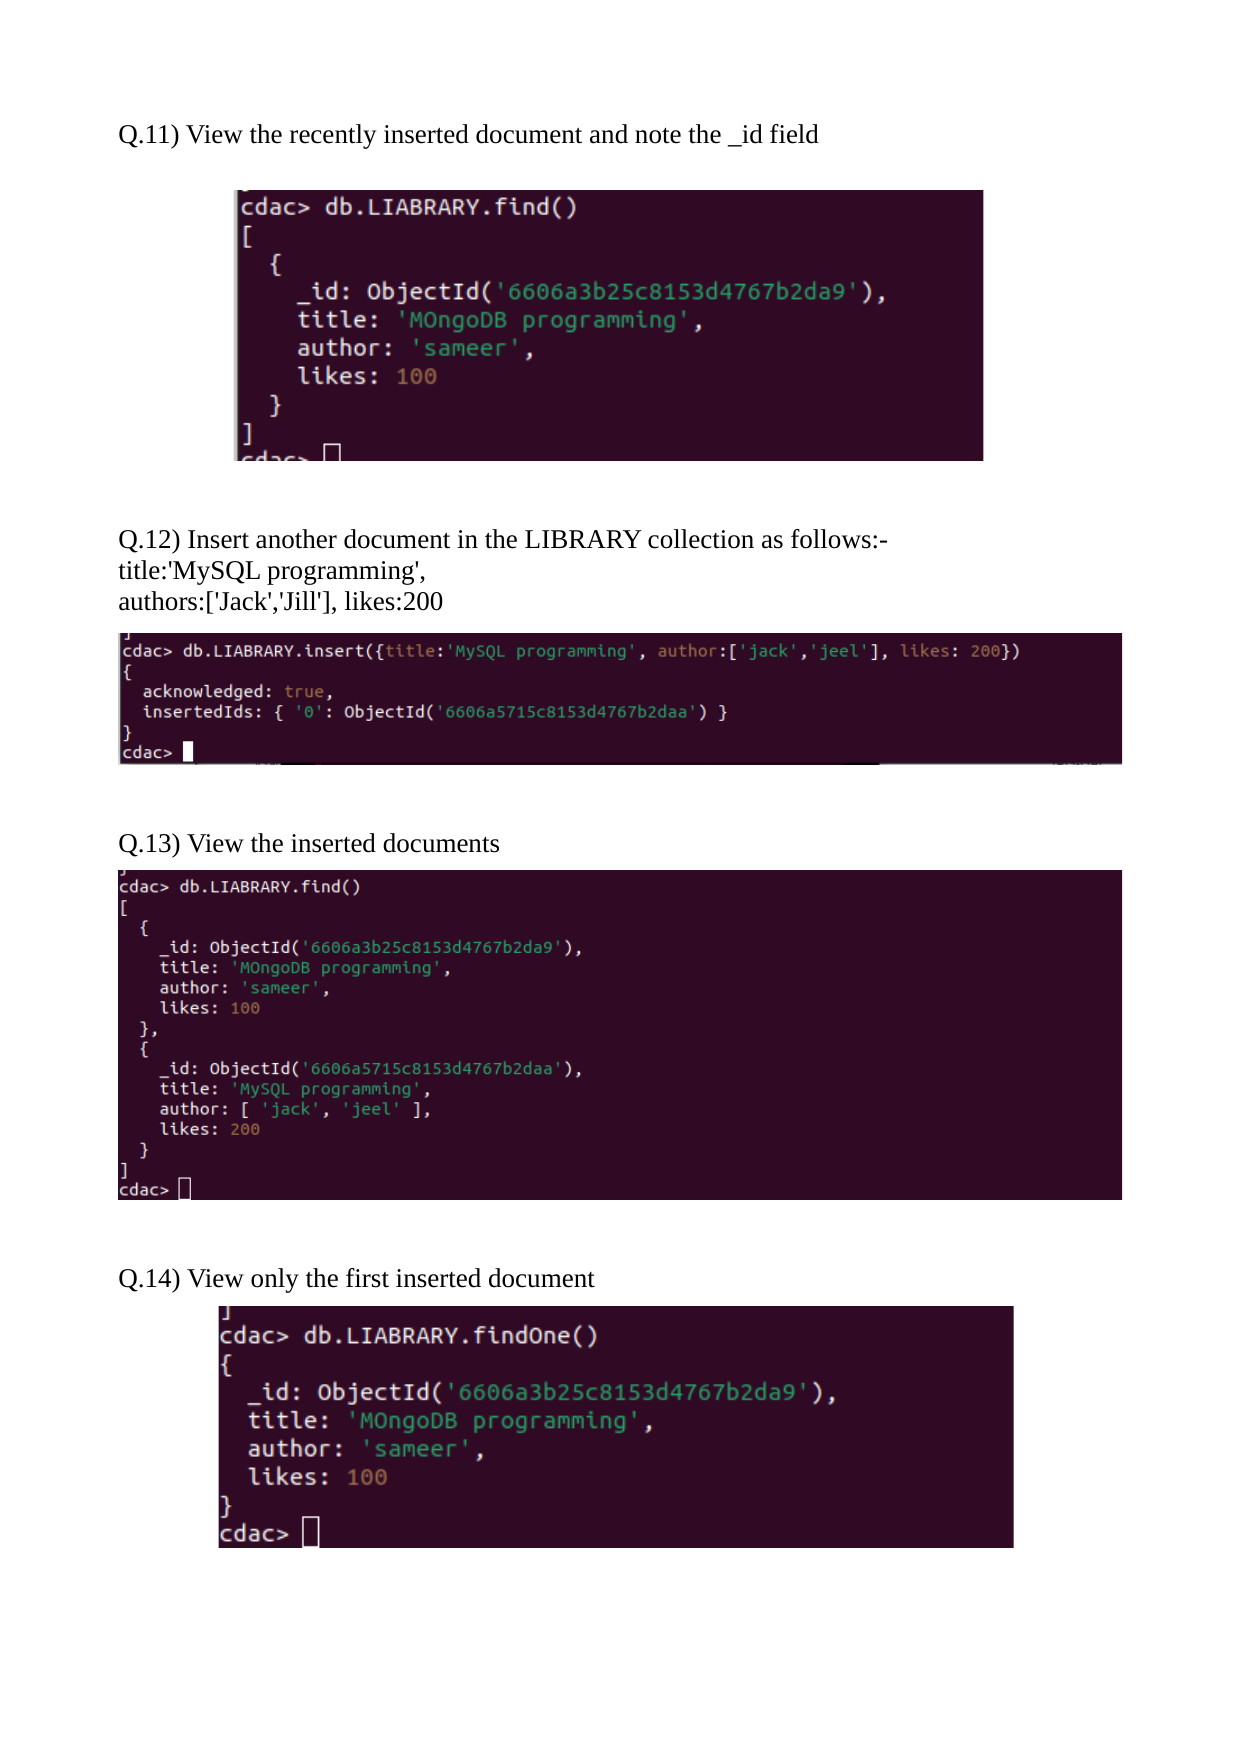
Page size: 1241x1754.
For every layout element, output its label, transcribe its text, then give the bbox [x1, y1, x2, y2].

text Q.14) View only the first inserted document [118, 1262, 1122, 1293]
text authors:['Jack','Jill'], likes:200 [118, 585, 1122, 616]
picture [118, 633, 1123, 765]
text title:'MySQL programming', [118, 554, 1122, 585]
picture [218, 1306, 1014, 1548]
text Q.13) View the inserted documents [118, 827, 1122, 858]
text Q.12) Insert another document in the LIBRARY collection as follows:- [118, 523, 1122, 554]
picture [118, 870, 1123, 1200]
text Q.11) View the recently inserted document and note the _id field [118, 118, 1122, 149]
picture [233, 190, 984, 461]
